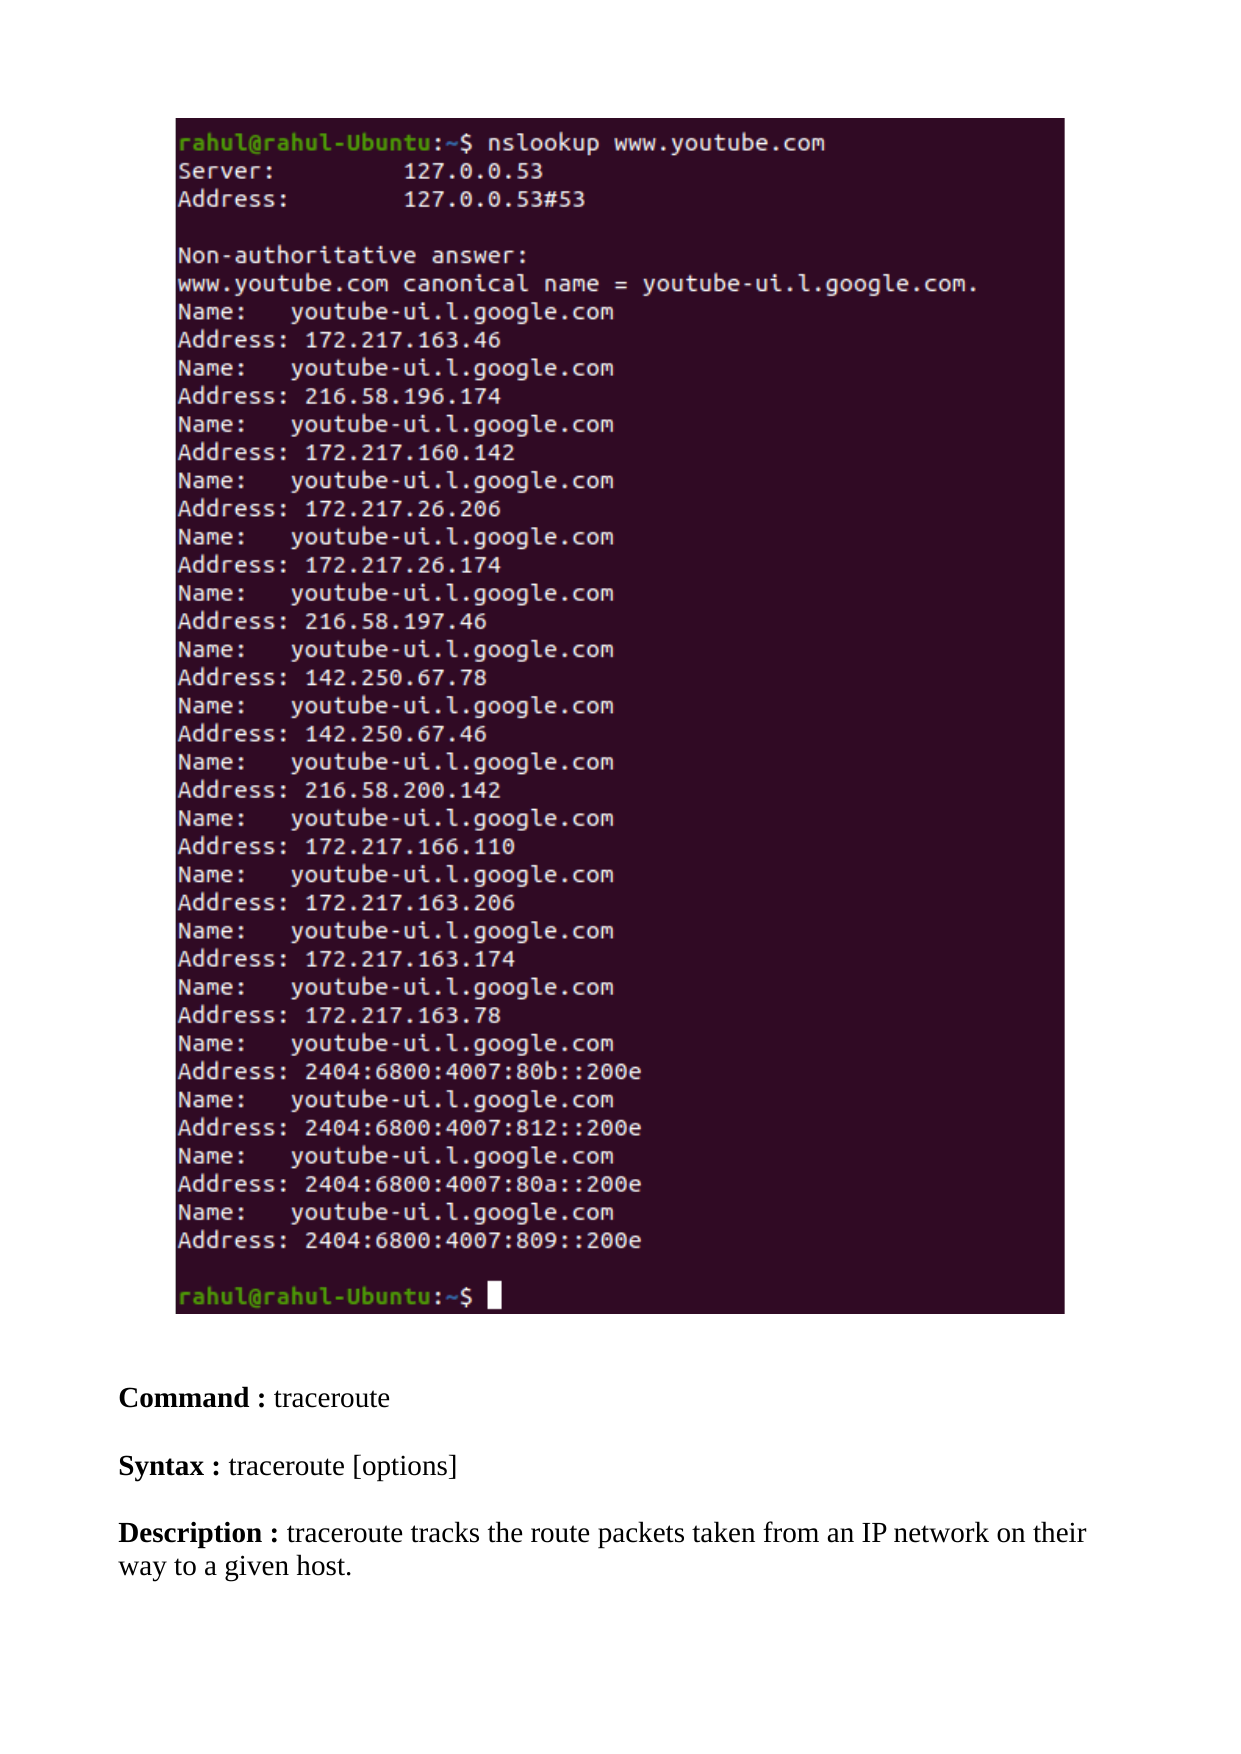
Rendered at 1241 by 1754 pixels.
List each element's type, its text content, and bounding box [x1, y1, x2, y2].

picture [175, 118, 1065, 1314]
text Description : traceroute tracks the route packets taken from an IP network on their way to a given host. [118, 1515, 1122, 1582]
text Command : traceroute [118, 1381, 1122, 1414]
text Syntax : traceroute [options] [118, 1448, 1122, 1481]
